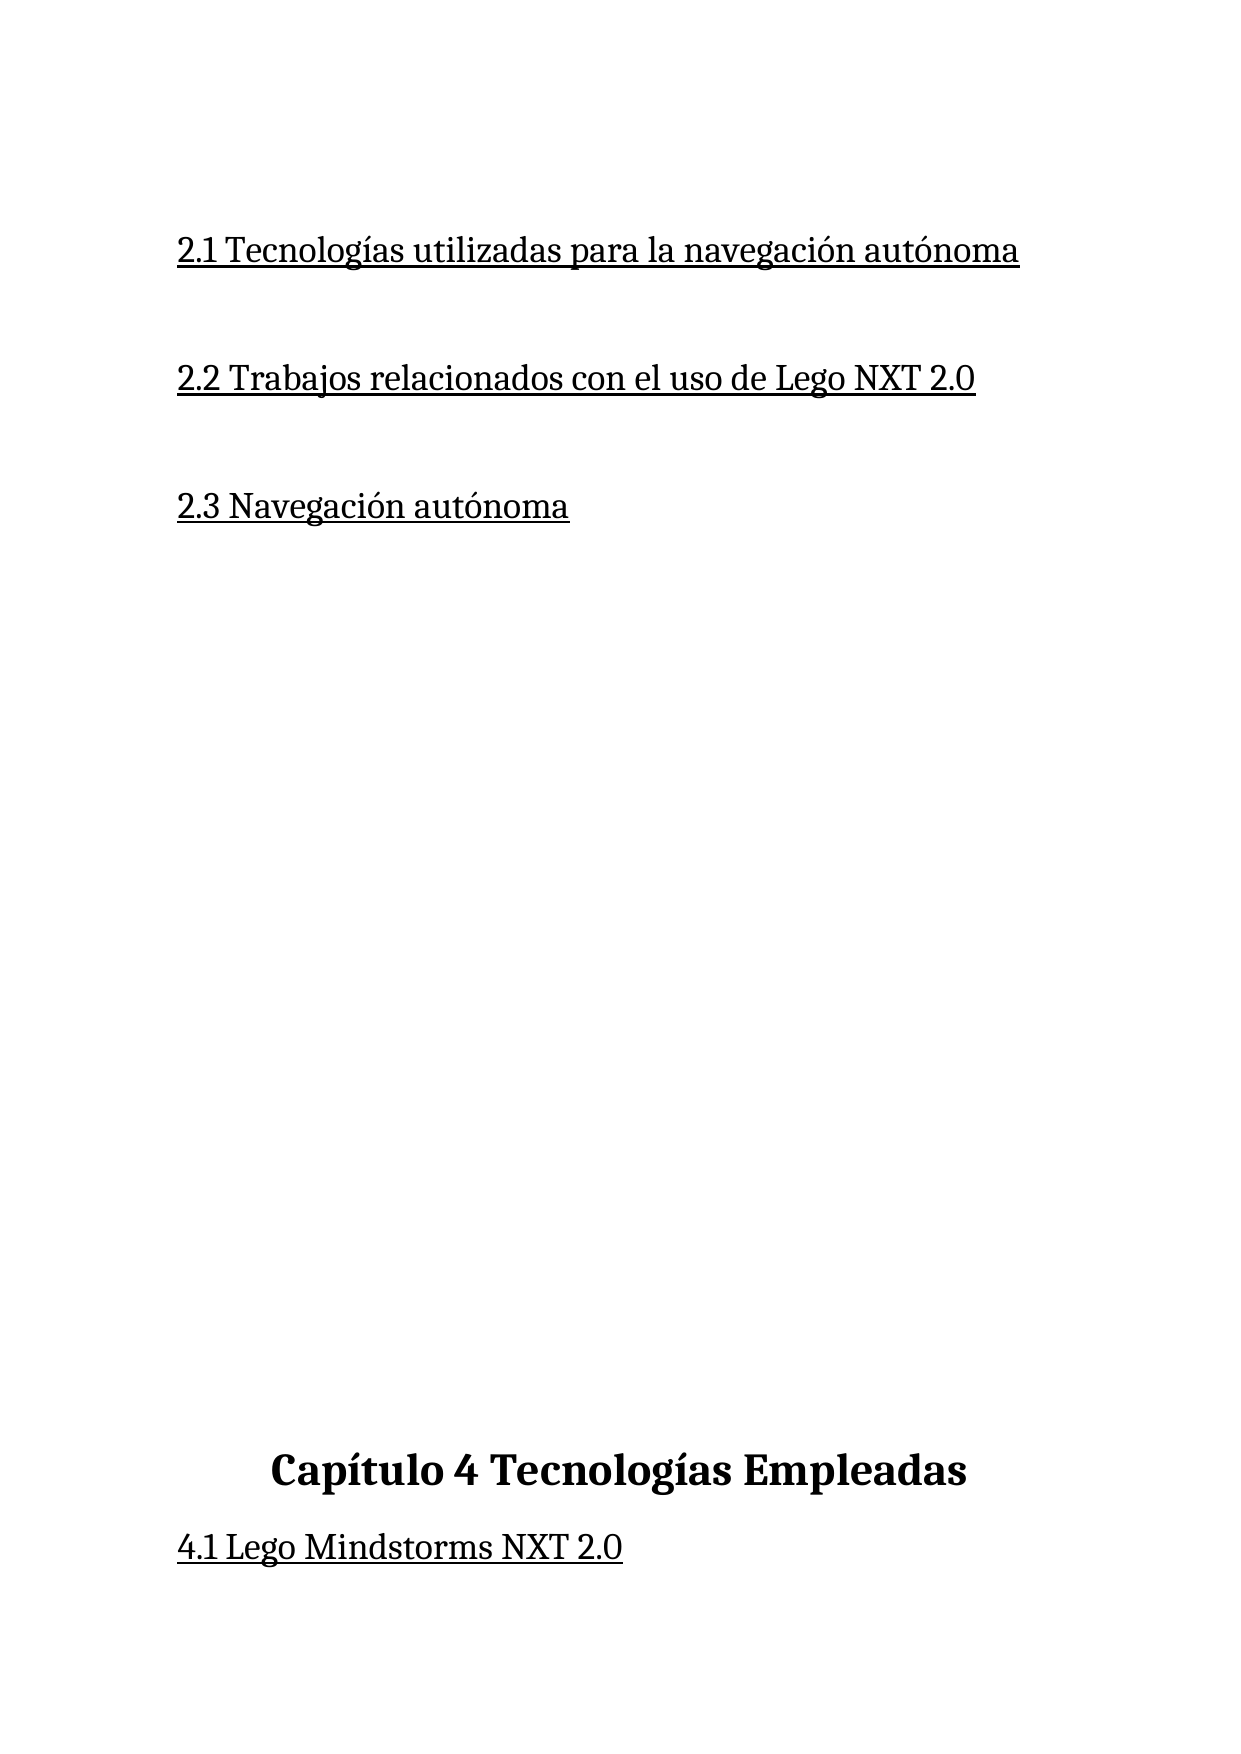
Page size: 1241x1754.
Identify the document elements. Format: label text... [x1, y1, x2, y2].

text 4.1 Lego Mindstorms NXT 2.0 [177, 1526, 1063, 1569]
text 2.2 Trabajos relacionados con el uso de Lego NXT 2.0 [177, 357, 1063, 400]
text Capítulo 4 Tecnologías Empleadas [177, 1444, 1063, 1497]
text 2.1 Tecnologías utilizadas para la navegación autónoma [177, 229, 1063, 272]
text 2.3 Navegación autónoma [177, 485, 1063, 528]
